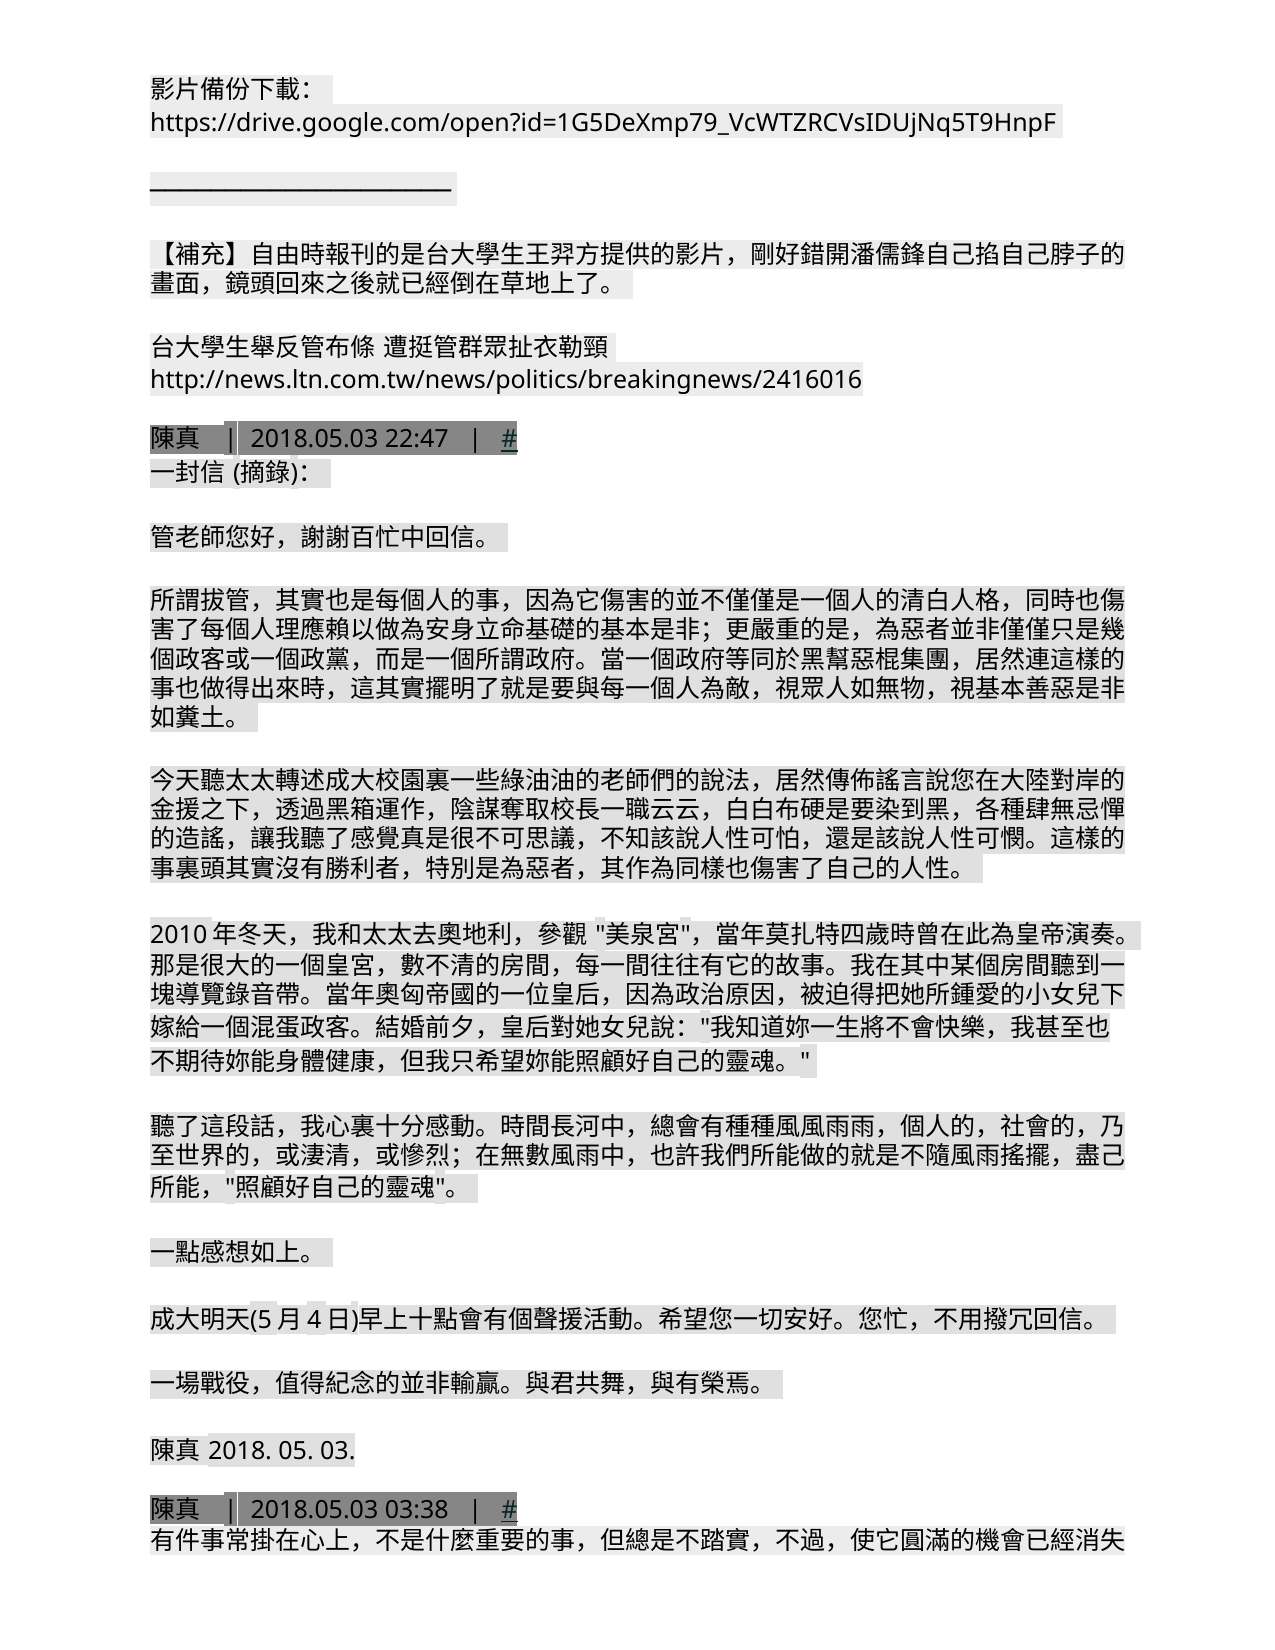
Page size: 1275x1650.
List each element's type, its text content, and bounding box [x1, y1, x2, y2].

text 陳真 | 2018.05.03 03:38 | # [150, 1492, 1125, 1526]
text 一封信 (摘錄)： 管老師您好，謝謝百忙中回信。 所謂拔管，其實也是每個人的事，因為它傷害的並不僅僅是一個人的清白人格，同時也傷害了每個人理應賴以做為安身立命基礎的基本是非；更嚴重的是，為惡者並非僅僅只是幾個政客或一個政黨，而是一個所謂政府。當一個政府等同於黑幫惡棍集團，居然連這樣的事也做得出來時，這其實擺明了就是要與每一個人為敵，視眾人如無物，視基本善惡是非如糞土。 今天聽太太轉述成大校園裏一些綠油油的老師們的說法，居然傳佈謠言說您在大陸對岸的金援之下，透過黑箱運作，陰謀奪取校長一職云云，白白布硬是要染到黑，各種肆無忌憚的造謠，讓我聽了感覺真是很不可思議，不知該說人性可怕，還是該說人性可憫。這樣的事裏頭其實沒有勝利者，特別是為惡者，其作為同樣也傷害了自己的人性。 2010年冬天，我和太太去奧地利，參觀 "美泉宮"，當年莫扎特四歲時曾在此為皇帝演奏。那是很大的一個皇宮，數不清的房間，每一間往往有它的故事。我在其中某個房間聽到一塊導覽錄音帶。當年奧匈帝國的一位皇后，因為政治原因，被迫得把她所鍾愛的小女兒下嫁給一個混蛋政客。結婚前夕，皇后對她女兒說："我知道妳一生將不會快樂，我甚至也不期待妳能身體健康，但我只希望妳能照顧好自己的靈魂。" 聽了這段話，我心裏十分感動。時間長河中，總會有種種風風雨雨，個人的，社會的，乃至世界的，或淒清，或慘烈；在無數風雨中，也許我們所能做的就是不隨風雨搖擺，盡己所能，"照顧好自己的靈魂"。 一點感想如上。 成大明天(5月4日)早上十點會有個聲援活動。希望您一切安好。您忙，不用撥冗回信。 一場戰役，值得紀念的並非輸贏。與君共舞，與有榮焉。 陳真 2018. 05. 03. [150, 455, 1125, 1467]
text 陳真 | 2018.05.03 22:47 | # [150, 421, 1125, 455]
text 影片備份下載： https://drive.google.com/open?id=1G5DeXmp79_VcWTZRCVsIDUjNq5T9HnpF ──────────────────── 【補充】自由時報刊的是台大學生王羿方提供的影片，剛好錯開潘儒鋒自己掐自己脖子的畫面，鏡頭回來之後就已經倒在草地上了。 台大學生舉反管布條 遭挺管群眾扯衣勒頸 http://news.ltn.com.tw/news/politics/breakingnews/2416016 [150, 75, 1125, 396]
